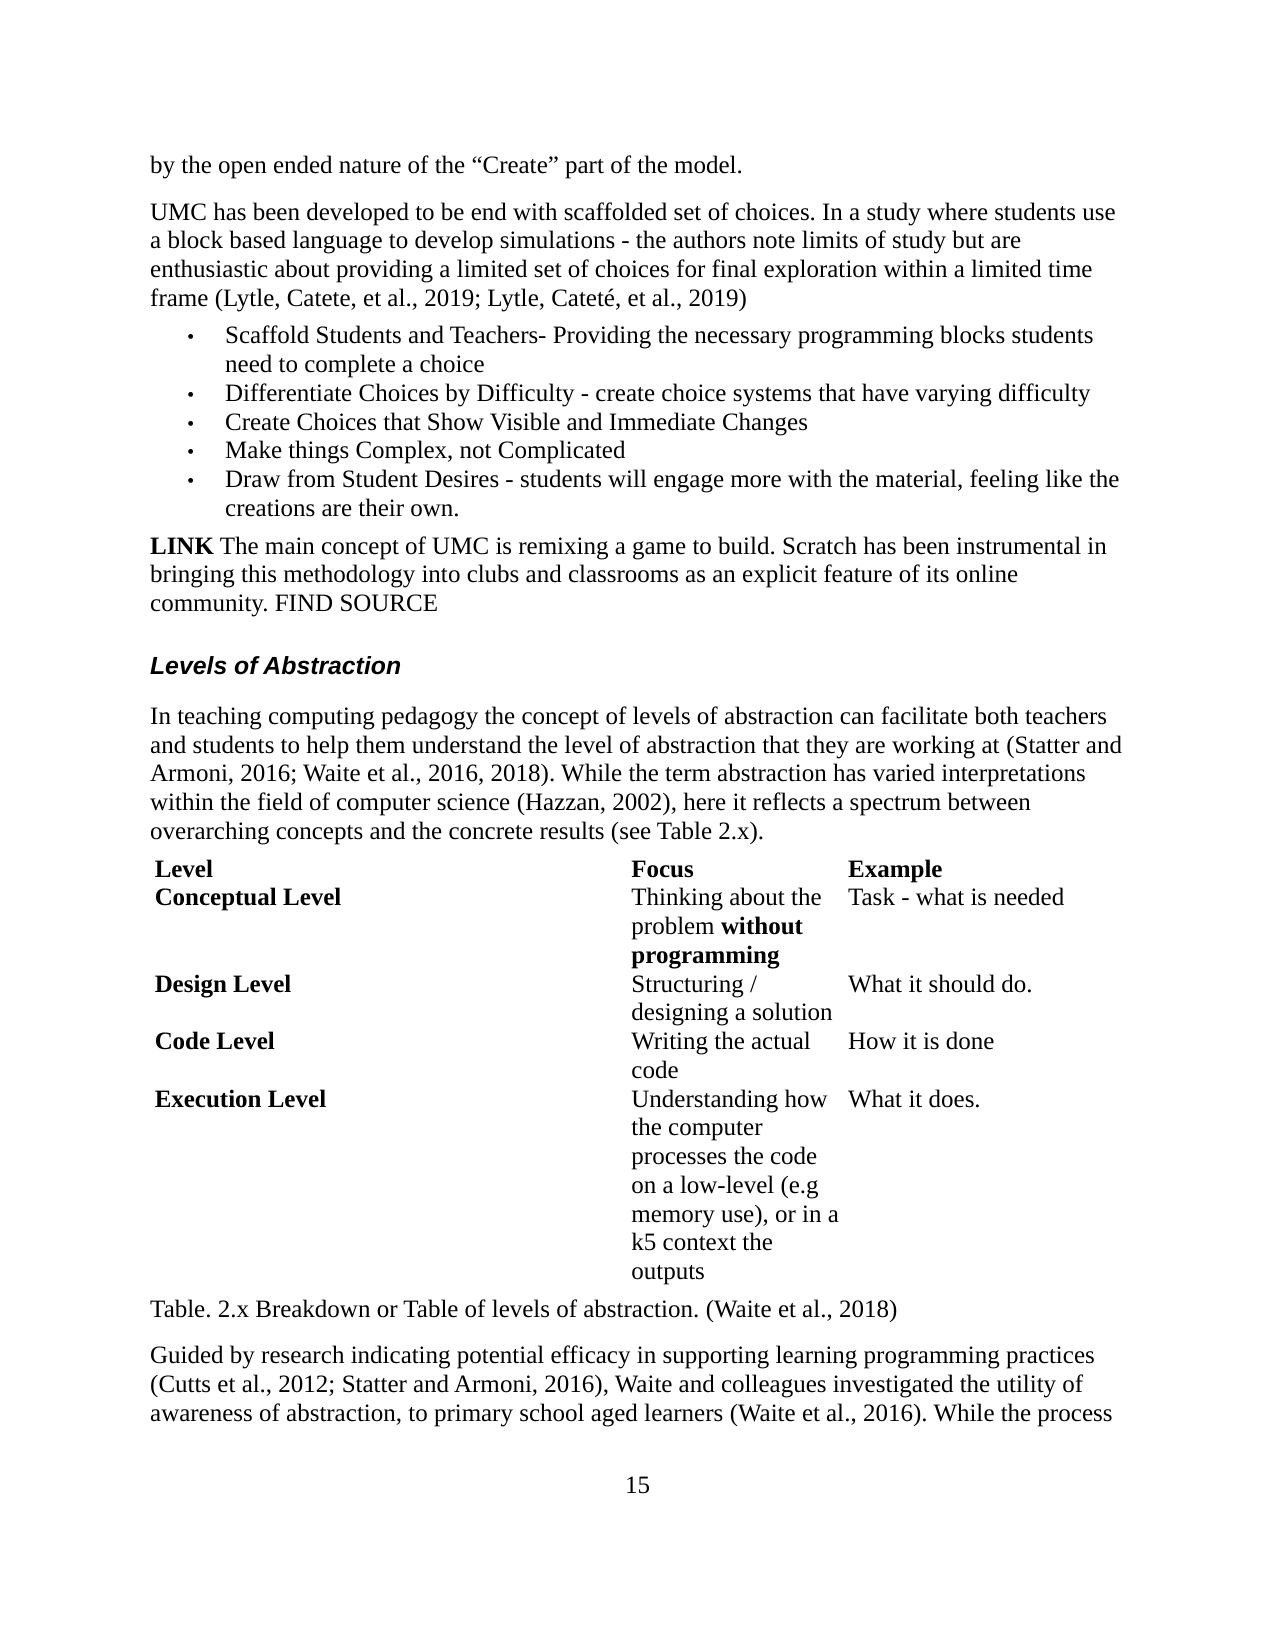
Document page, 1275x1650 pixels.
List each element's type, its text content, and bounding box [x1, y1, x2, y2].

table_cell Task - what is needed [843, 883, 1125, 969]
list Create Choices that Show Visible and Immediate Changes [187, 407, 1125, 436]
text LINK The main concept of UMC is remixing a game to build. Scratch has been instrumental in bringing this methodology into clubs and classrooms as an explicit feature of its online community. FIND SOURCE [150, 531, 1125, 617]
list Make things Complex, not Complicated [187, 436, 1125, 464]
table_cell Understanding how the computer processes the code on a low-level (e.g memory use), or in a k5 context the outputs [627, 1084, 843, 1285]
table_cell Design Level [150, 969, 627, 1026]
table_header Example [843, 854, 1125, 882]
table_cell Structuring / designing a solution [627, 969, 843, 1026]
table_cell What it does. [843, 1084, 1125, 1285]
table_header Level [150, 854, 627, 882]
table_cell Conceptual Level [150, 883, 627, 969]
text In teaching computing pedagogy the concept of levels of abstraction can facilitate both teachers and students to help them understand the level of abstraction that they are working at (Statter and Armoni, 2016; Waite et al., 2016, 2018). While the term abstraction has varied interpretations within the field of computer science (Hazzan, 2002), here it reflects a spectrum between overarching concepts and the concrete results (see Table 2.x). [150, 701, 1125, 845]
table_cell Execution Level [150, 1084, 627, 1285]
table_cell What it should do. [843, 969, 1125, 1026]
list Draw from Student Desires - students will engage more with the material, feeling like the creations are their own. [187, 464, 1125, 522]
text Table. 2.x Breakdown or Table of levels of abstraction. (Waite et al., 2018) [150, 1294, 1125, 1323]
list Scaffold Students and Teachers- Providing the necessary programming blocks students need to complete a choice [187, 321, 1125, 378]
text by the open ended nature of the “Create” part of the model. [150, 150, 1125, 179]
table_header Focus [627, 854, 843, 882]
subtitle Levels of Abstraction [150, 651, 1125, 679]
table_cell How it is done [843, 1026, 1125, 1084]
table_cell Code Level [150, 1026, 627, 1084]
text UMC has been developed to be end with scaffolded set of choices. In a study where students use a block based language to develop simulations - the authors note limits of study but are enthusiastic about providing a limited set of choices for final exploration within a limited time frame (Lytle, Catete, et al., 2019; Lytle, Cateté, et al., 2019) [150, 197, 1125, 312]
table_cell Writing the actual code [627, 1026, 843, 1084]
text Guided by research indicating potential efficacy in supporting learning programming practices (Cutts et al., 2012; Statter and Armoni, 2016), Waite and colleagues investigated the utility of awareness of abstraction, to primary school aged learners (Waite et al., 2016). While the process [150, 1341, 1125, 1427]
table_cell Thinking about the problem without programming [627, 883, 843, 969]
list Differentiate Choices by Difficulty - create choice systems that have varying difficulty [187, 378, 1125, 407]
